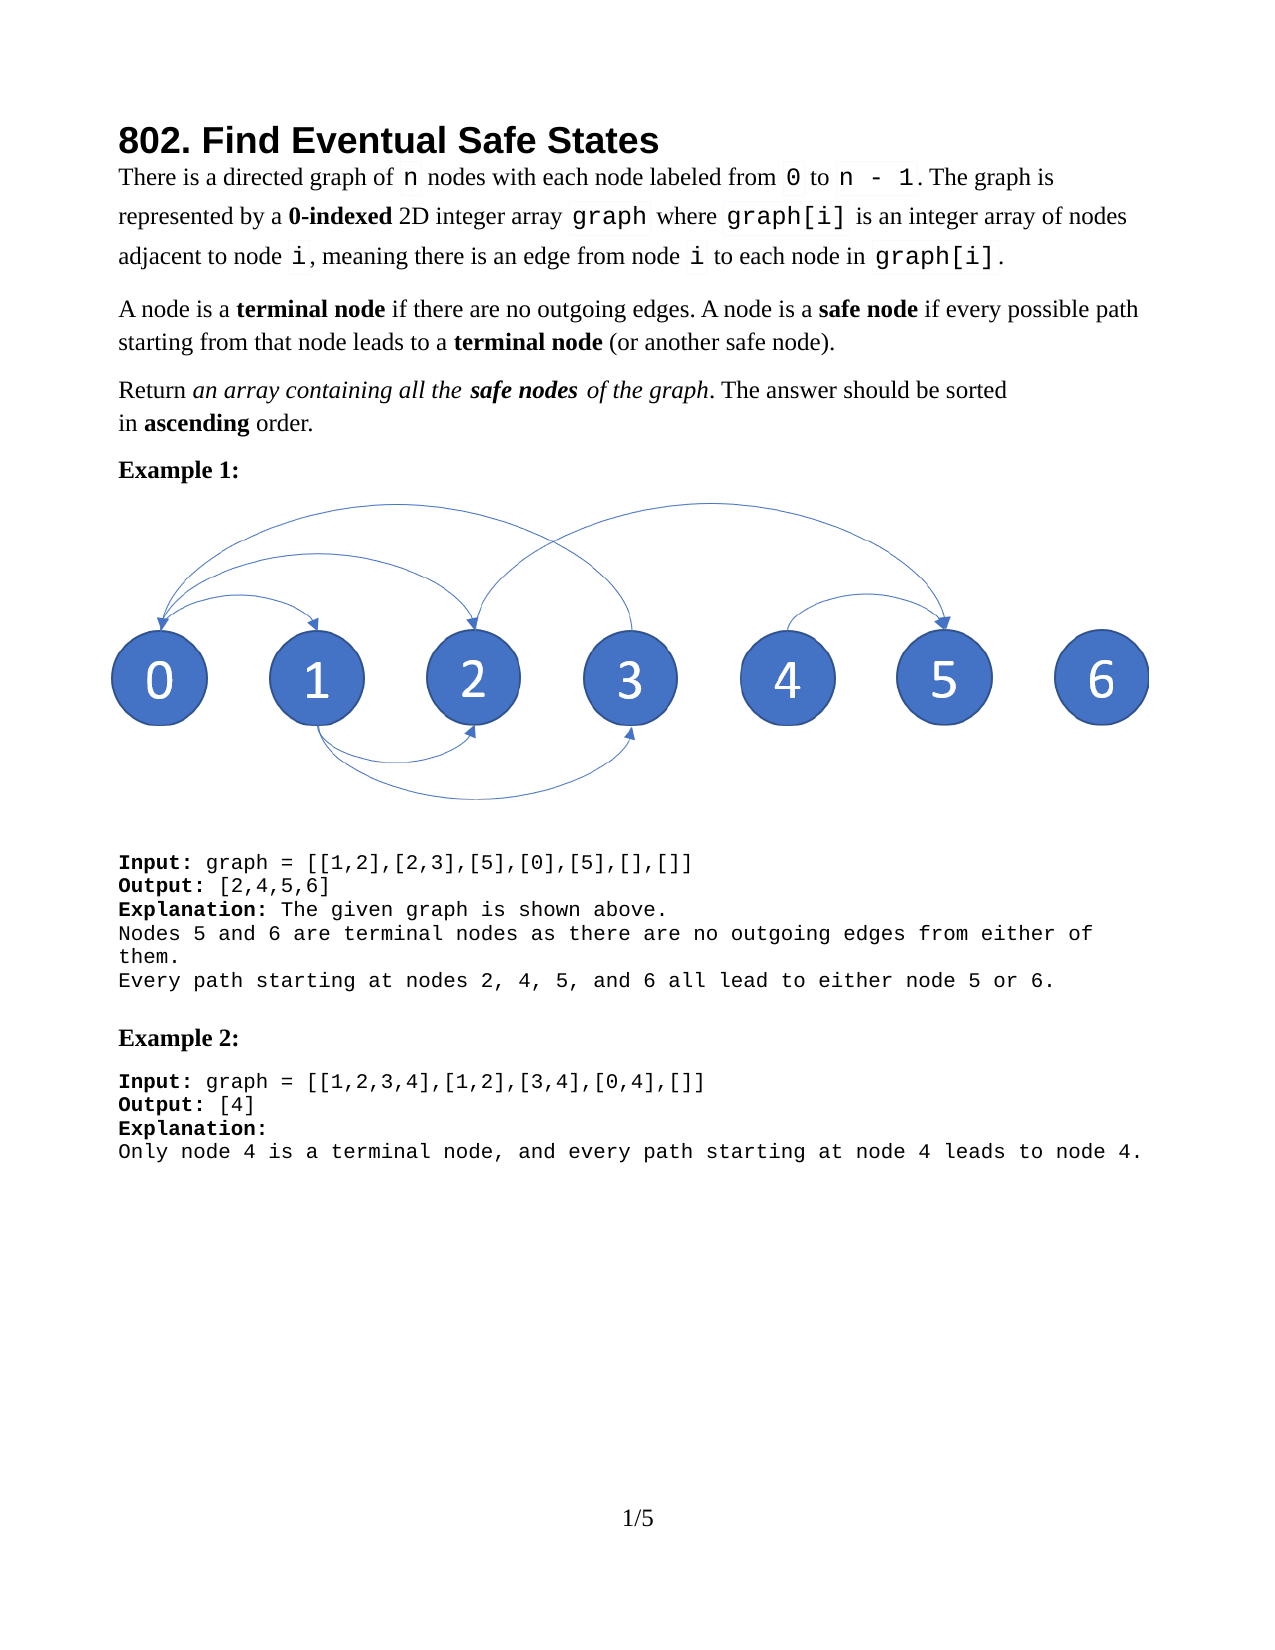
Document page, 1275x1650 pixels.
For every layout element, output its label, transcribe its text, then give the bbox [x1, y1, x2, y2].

subtitle 802. Find Eventual Safe States [118, 118, 1157, 161]
text There is a directed graph of n nodes with each node labeled from 0 to n - 1. The graph is represented by a 0-indexed 2D integer array graph where graph[i] is an integer array of nodes adjacent to node i, meaning there is an edge from node i to each node in graph[i]. [118, 161, 1157, 274]
text Output: [2,4,5,6] [118, 875, 1157, 899]
text Nodes 5 and 6 are terminal nodes as there are no outgoing edges from either of them. [118, 923, 1157, 970]
text Explanation: [118, 1118, 1157, 1142]
picture [110, 503, 1149, 800]
text Output: [4] [118, 1094, 1157, 1118]
text Only node 4 is a terminal node, and every path starting at node 4 leads to node 4. [118, 1142, 1157, 1165]
text Example 1: [118, 456, 1157, 484]
text Input: graph = [[1,2],[2,3],[5],[0],[5],[],[]] [118, 852, 1157, 875]
text Explanation: The given graph is shown above. [118, 899, 1157, 923]
text Every path starting at nodes 2, 4, 5, and 6 all lead to either node 5 or 6. [118, 970, 1157, 993]
text Example 2: [118, 1023, 1157, 1052]
text Return an array containing all the safe nodes of the graph. The answer should be sorted in ascending order. [118, 375, 1157, 437]
text A node is a terminal node if there are no outgoing edges. A node is a safe node if every possible path starting from that node leads to a terminal node (or another safe node). [118, 294, 1157, 356]
text Input: graph = [[1,2,3,4],[1,2],[3,4],[0,4],[]] [118, 1071, 1157, 1094]
